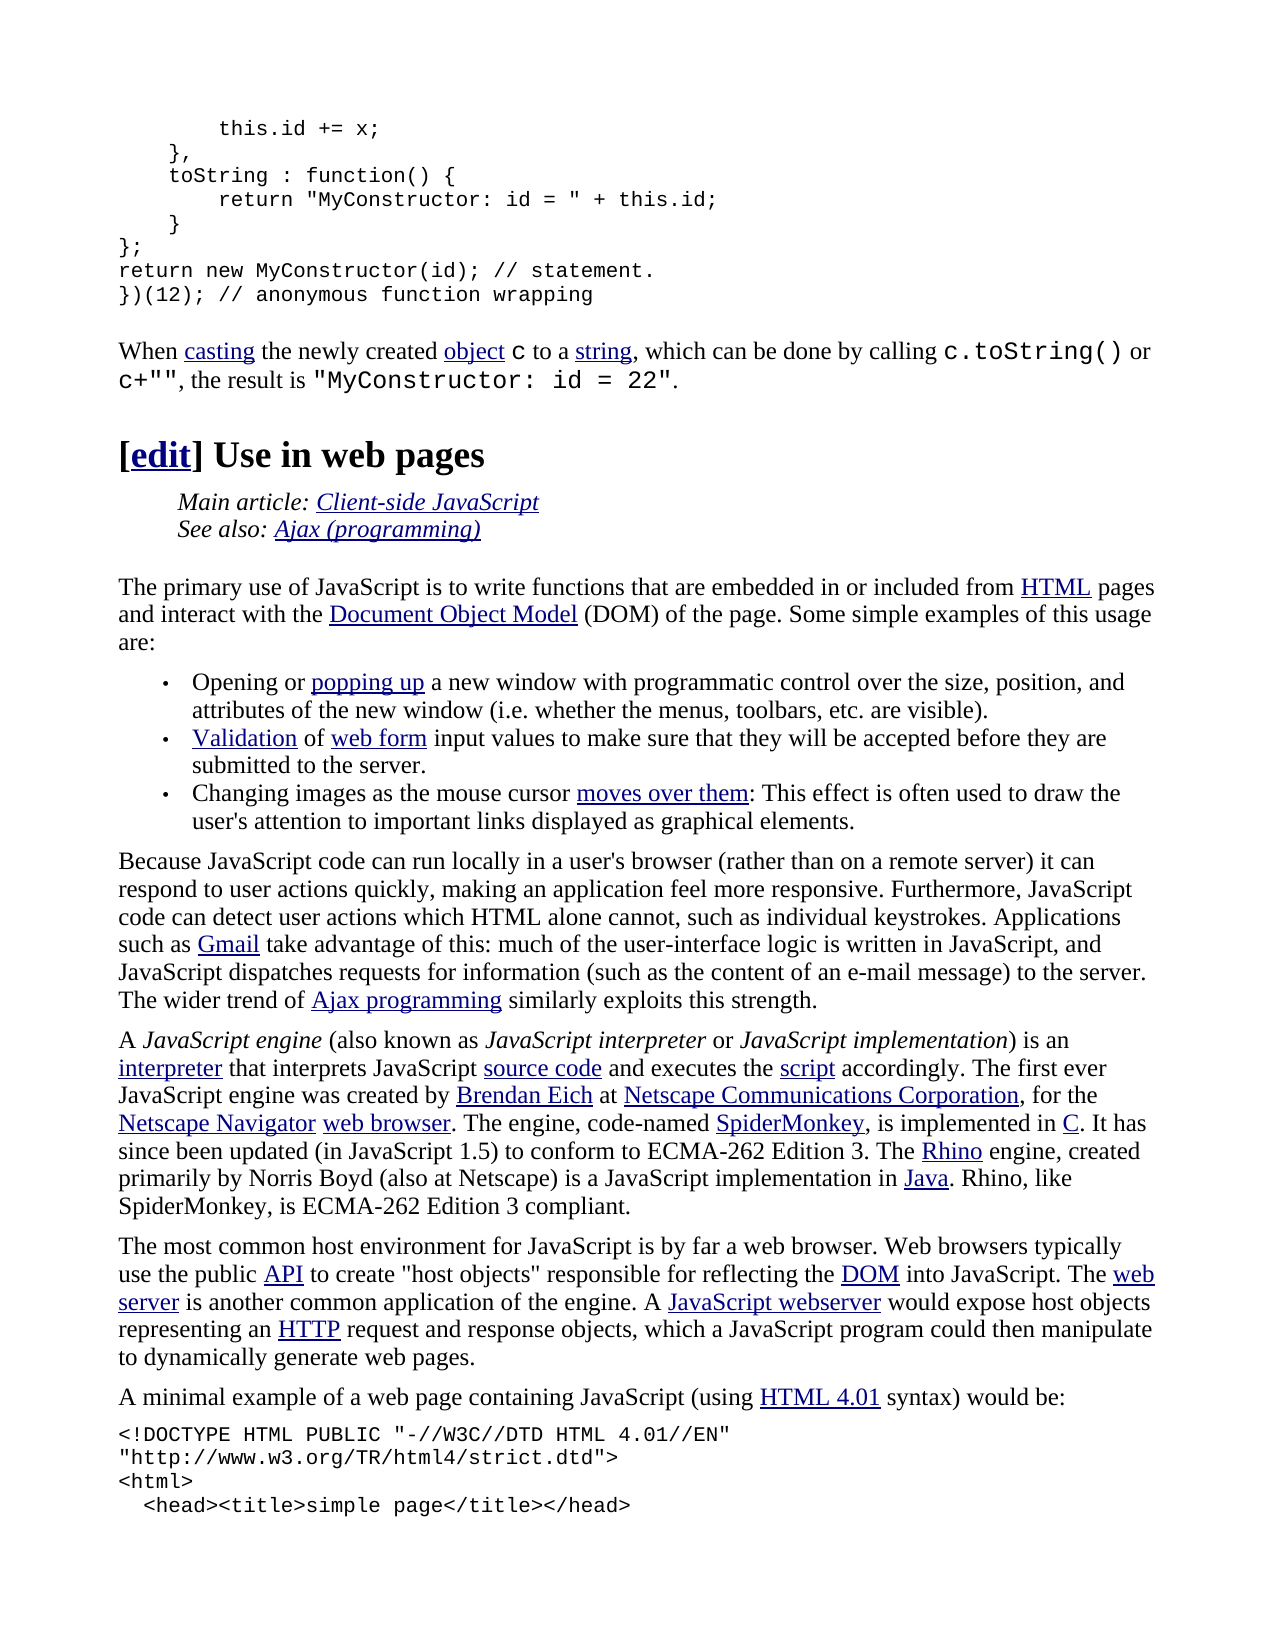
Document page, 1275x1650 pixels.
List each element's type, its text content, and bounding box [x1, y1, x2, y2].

text }; [118, 236, 1157, 260]
list Main article: Client-side JavaScript [177, 488, 1157, 516]
text })(12); // anonymous function wrapping [118, 284, 1157, 307]
list Opening or popping up a new window with programmatic control over the size, position, and attributes of the new window (i.e. whether the menus, toolbars, etc. are visible). [162, 668, 1157, 724]
text <html> [118, 1471, 1157, 1494]
text return "MyConstructor: id = " + this.id; [118, 189, 1157, 213]
text The most common host environment for JavaScript is by far a web browser. Web browsers typically use the public API to create "host objects" responsible for reflecting the DOM into JavaScript. The web server is another common application of the engine. A JavaScript webserver would expose host objects representing an HTTP request and response objects, which a JavaScript program could then manipulate to dynamically generate web pages. [118, 1232, 1157, 1371]
text When casting the newly created object c to a string, which can be done by calling c.toString() or c+"", the result is "MyConstructor: id = 22". [118, 337, 1157, 396]
text return new MyConstructor(id); // statement. [118, 260, 1157, 284]
text }, [118, 142, 1157, 165]
list See also: Ajax (programming) [177, 516, 1157, 543]
text this.id += x; [118, 118, 1157, 142]
text "http://www.w3.org/TR/html4/strict.dtd"> [118, 1447, 1157, 1471]
text A JavaScript engine (also known as JavaScript interpreter or JavaScript implementation) is an interpreter that interprets JavaScript source code and executes the script accordingly. The first ever JavaScript engine was created by Brendan Eich at Netscape Communications Corporation, for the Netscape Navigator web browser. The engine, code-named SpiderMonkey, is implemented in C. It has since been updated (in JavaScript 1.5) to conform to ECMA-262 Edition 3. The Rhino engine, created primarily by Norris Boyd (also at Netscape) is a JavaScript implementation in Java. Rhino, like SpiderMonkey, is ECMA-262 Edition 3 compliant. [118, 1026, 1157, 1220]
subtitle [edit] Use in web pages [118, 434, 1157, 475]
text The primary use of JavaScript is to write functions that are embedded in or included from HTML pages and interact with the Document Object Model (DOM) of the page. Some simple examples of this usage are: [118, 573, 1157, 656]
text } [118, 213, 1157, 236]
text toString : function() { [118, 165, 1157, 189]
text <!DOCTYPE HTML PUBLIC "-//W3C//DTD HTML 4.01//EN" [118, 1424, 1157, 1447]
text Because JavaScript code can run locally in a user's browser (rather than on a remote server) it can respond to user actions quickly, making an application feel more responsive. Furthermore, JavaScript code can detect user actions which HTML alone cannot, such as individual keystrokes. Applications such as Gmail take advantage of this: much of the user-interface logic is written in JavaScript, and JavaScript dispatches requests for information (such as the content of an e-mail message) to the server. The wider trend of Ajax programming similarly exploits this strength. [118, 847, 1157, 1013]
text A minimal example of a web page containing JavaScript (using HTML 4.01 syntax) would be: [118, 1383, 1157, 1411]
list Changing images as the mouse cursor moves over them: This effect is often used to draw the user's attention to important links displayed as graphical elements. [162, 779, 1157, 835]
text <head><title>simple page</title></head> [118, 1494, 1157, 1518]
list Validation of web form input values to make sure that they will be accepted before they are submitted to the server. [162, 724, 1157, 779]
